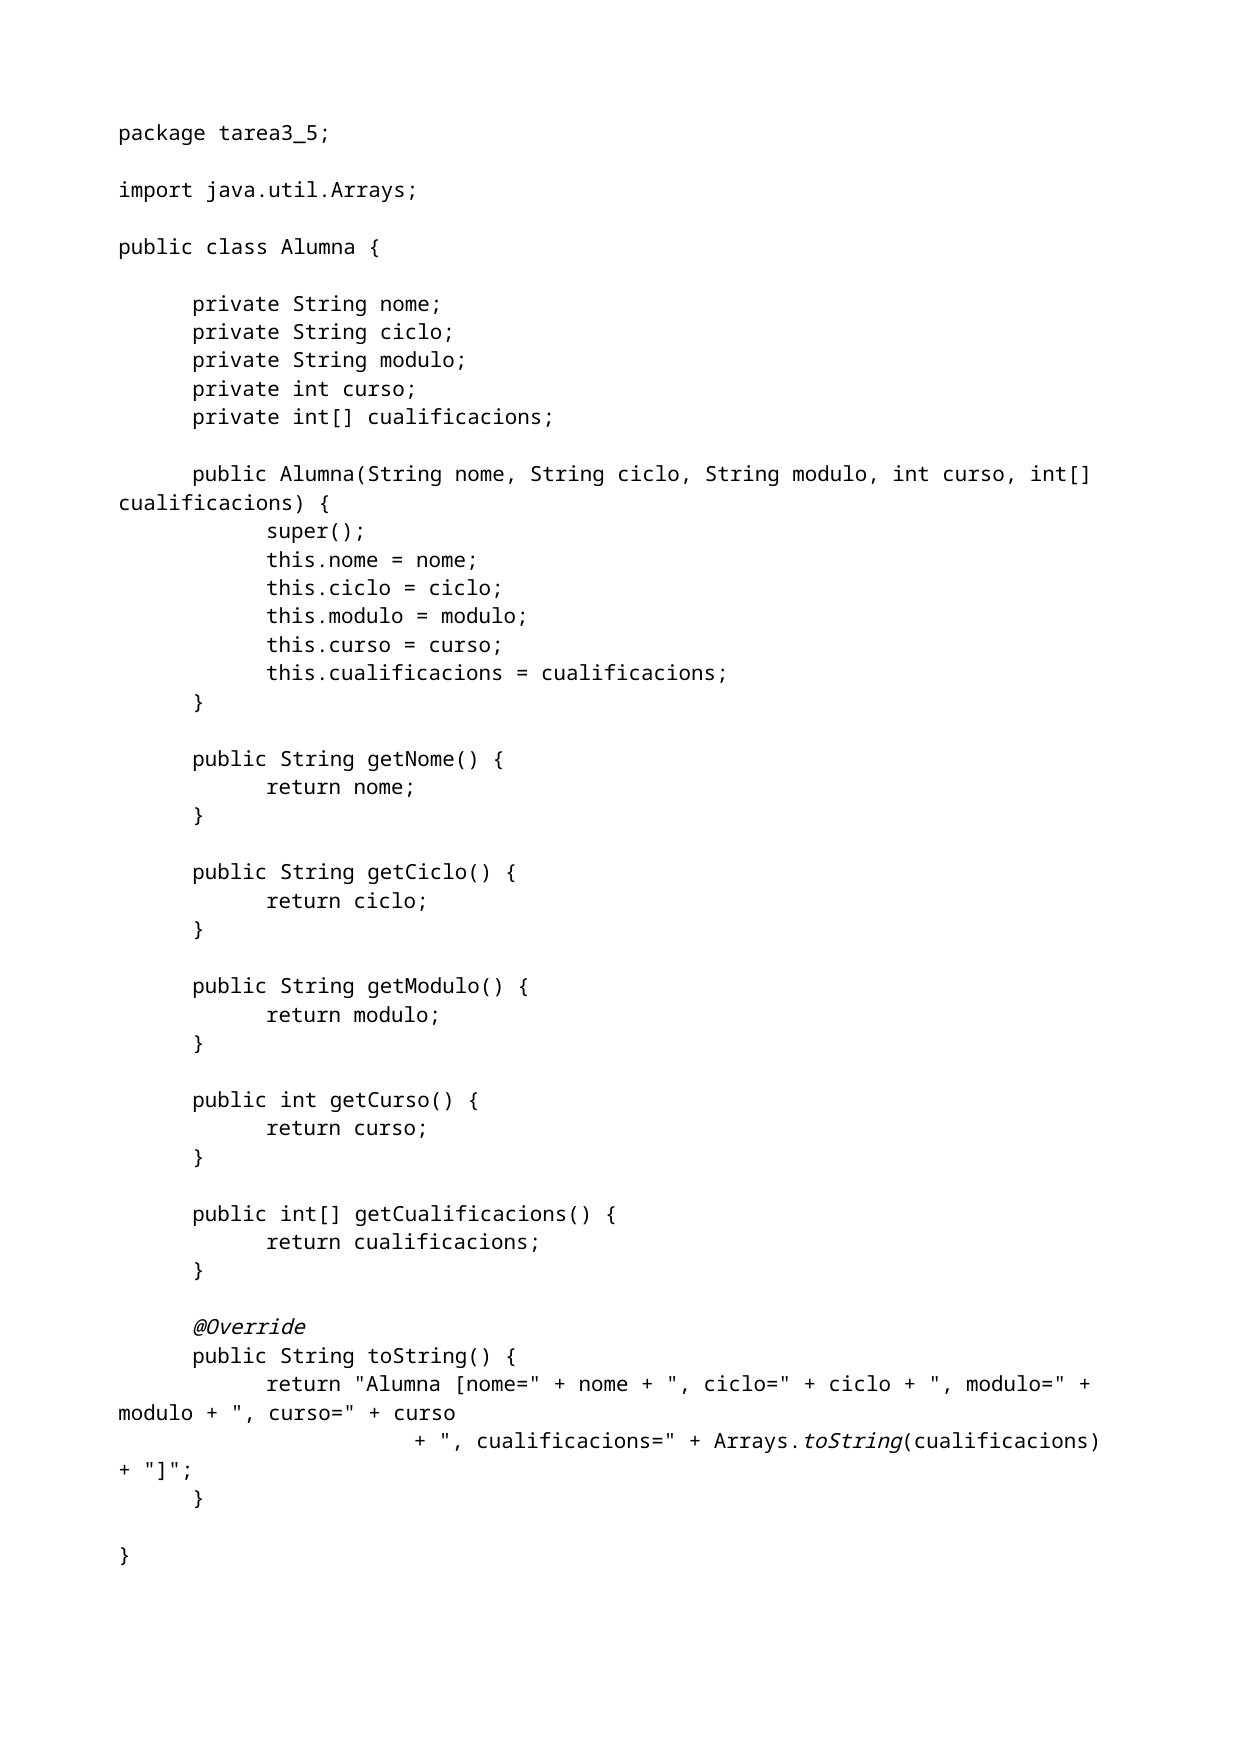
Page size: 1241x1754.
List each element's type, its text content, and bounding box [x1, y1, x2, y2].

text this.curso = curso; [118, 630, 1122, 658]
text } [118, 687, 1122, 715]
text } [118, 1540, 1122, 1568]
text } [118, 1142, 1122, 1170]
text return ciclo; [118, 886, 1122, 914]
text import java.util.Arrays; [118, 175, 1122, 203]
text } [118, 1028, 1122, 1057]
text this.modulo = modulo; [118, 602, 1122, 630]
text @Override [118, 1312, 1122, 1341]
text this.ciclo = ciclo; [118, 573, 1122, 602]
text public String getModulo() { [118, 971, 1122, 1000]
text public int getCurso() { [118, 1085, 1122, 1113]
text private int[] cualificacions; [118, 402, 1122, 431]
text return "Alumna [nome=" + nome + ", ciclo=" + ciclo + ", modulo=" + modulo + ", curso=" + curso [118, 1369, 1122, 1426]
text public int[] getCualificacions() { [118, 1199, 1122, 1227]
text this.nome = nome; [118, 545, 1122, 573]
text private String modulo; [118, 346, 1122, 374]
text public String getCiclo() { [118, 857, 1122, 886]
text return cualificacions; [118, 1227, 1122, 1256]
text return curso; [118, 1113, 1122, 1142]
text this.cualificacions = cualificacions; [118, 658, 1122, 687]
text private int curso; [118, 374, 1122, 402]
text return nome; [118, 772, 1122, 801]
text } [118, 914, 1122, 943]
text return modulo; [118, 1000, 1122, 1028]
text super(); [118, 516, 1122, 545]
text } [118, 801, 1122, 829]
text private String nome; [118, 289, 1122, 317]
text } [118, 1483, 1122, 1512]
text + ", cualificacions=" + Arrays.toString(cualificacions) + "]"; [118, 1426, 1122, 1483]
text public Alumna(String nome, String ciclo, String modulo, int curso, int[] cualificacions) { [118, 459, 1122, 516]
text package tarea3_5; [118, 118, 1122, 147]
text public class Alumna { [118, 232, 1122, 260]
text public String getNome() { [118, 744, 1122, 772]
text private String ciclo; [118, 317, 1122, 346]
text public String toString() { [118, 1341, 1122, 1369]
text } [118, 1256, 1122, 1284]
